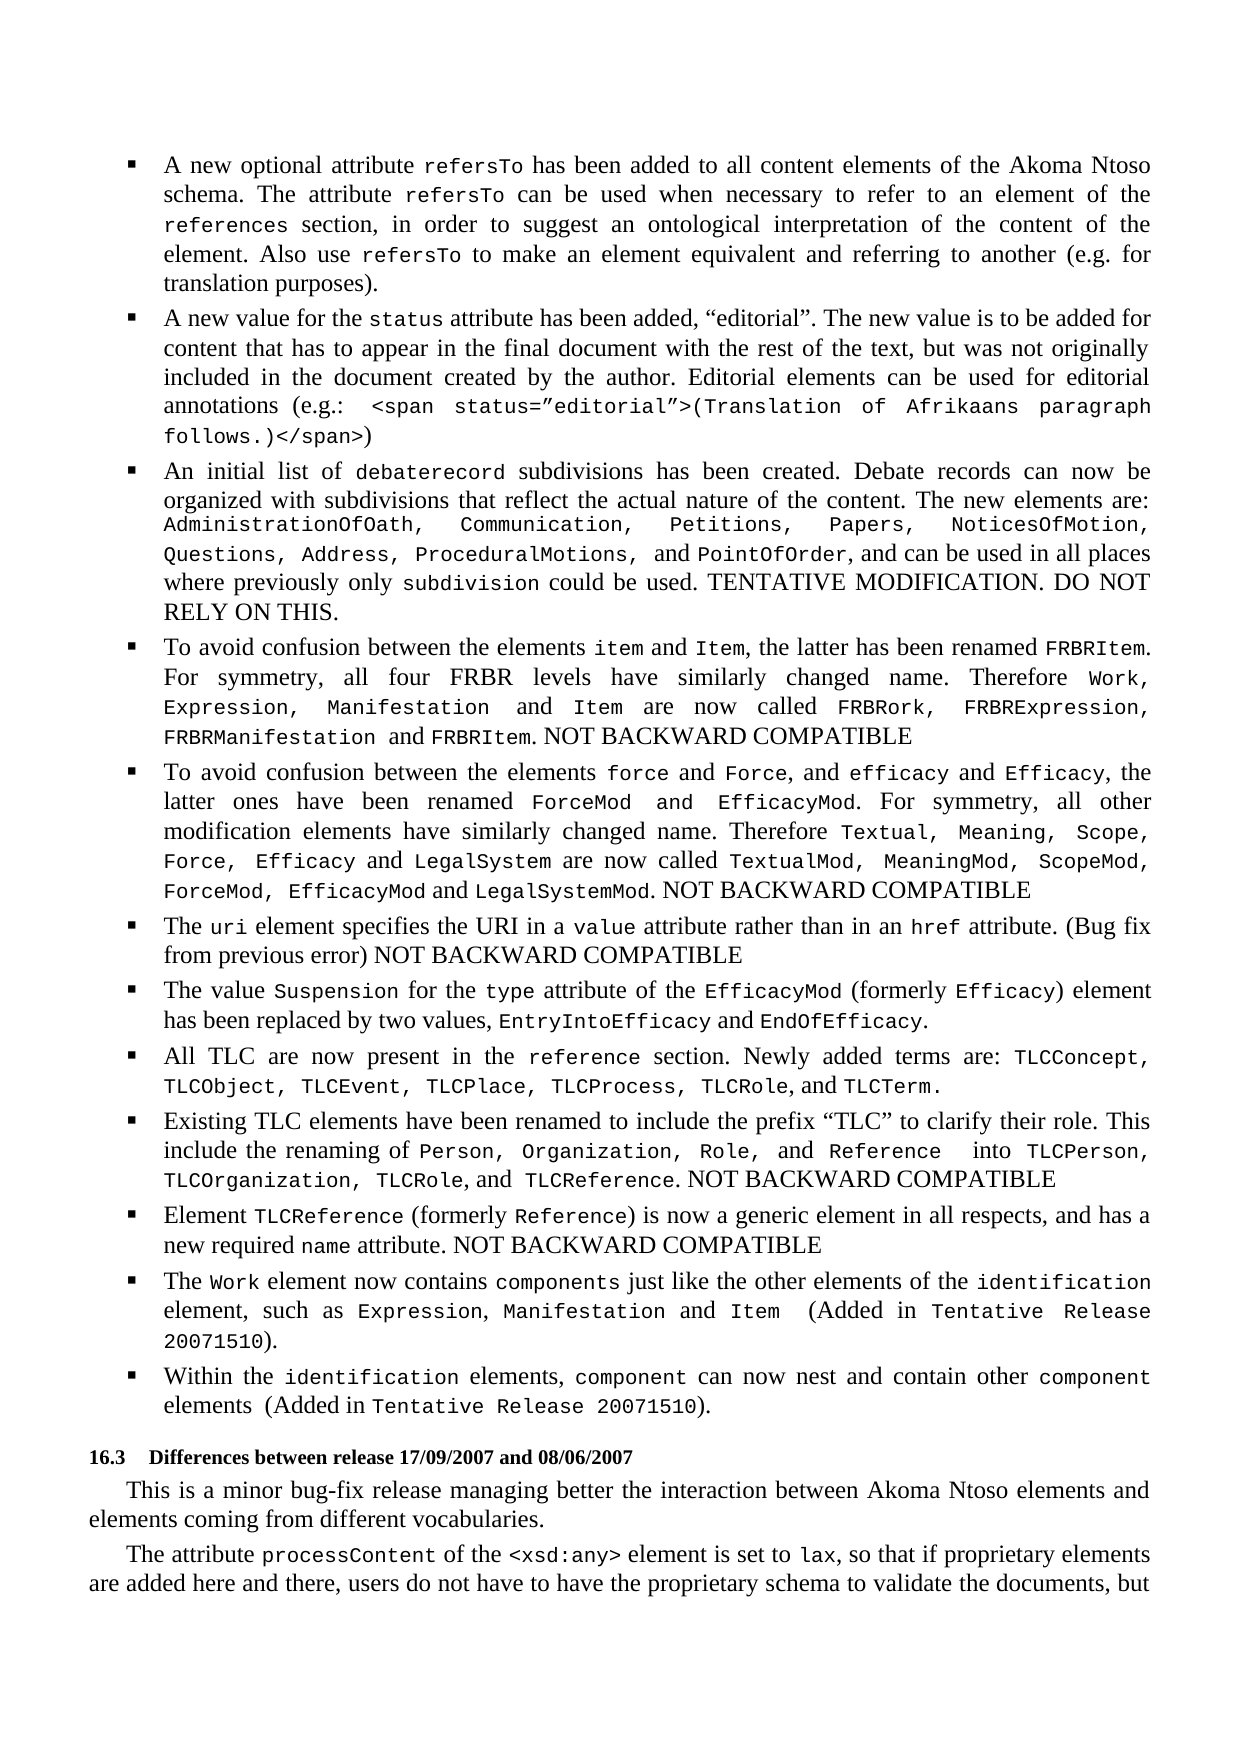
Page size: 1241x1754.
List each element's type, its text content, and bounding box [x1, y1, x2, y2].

list The uri element specifies the URI in a value attribute rather than in an href attribute. (Bug fix from previous error) NOT BACKWARD COMPATIBLE [126, 911, 1151, 969]
text This is a minor bug-fix release managing better the interaction between Akoma Ntoso elements and elements coming from different vocabularies. [89, 1475, 1151, 1533]
list To avoid confusion between the elements item and Item, the latter has been renamed FRBRItem. For symmetry, all four FRBR levels have similarly changed name. Therefore Work, Expression, Manifestation and Item are now called FRBRork, FRBRExpression, FRBRManifestation and FRBRItem. NOT BACKWARD COMPATIBLE [126, 632, 1151, 750]
subtitle Differences between release 17/09/2007 and 08/06/2007 [89, 1445, 1151, 1469]
list The Work element now contains components just like the other elements of the identification element, such as Expression, Manifestation and Item (Added in Tentative Release 20071510). [126, 1266, 1151, 1354]
list A new optional attribute refersTo has been added to all content elements of the Akoma Ntoso schema. The attribute refersTo can be used when necessary to refer to an element of the references section, in order to suggest an ontological interpretation of the content of the element. Also use refersTo to make an element equivalent and referring to another (e.g. for translation purposes). [126, 150, 1151, 297]
text The attribute processContent of the <xsd:any> element is set to lax, so that if proprietary elements are added here and there, users do not have to have the proprietary schema to validate the documents, but [89, 1539, 1151, 1597]
list Within the identification elements, component can now nest and contain other component elements (Added in Tentative Release 20071510). [126, 1361, 1151, 1420]
list Existing TLC elements have been renamed to include the prefix “TLC” to clarify their role. This include the renaming of Person, Organization, Role, and Reference into TLCPerson, TLCOrganization, TLCRole, and TLCReference. NOT BACKWARD COMPATIBLE [126, 1106, 1151, 1194]
list Element TLCReference (formerly Reference) is now a generic element in all respects, and has a new required name attribute. NOT BACKWARD COMPATIBLE [126, 1200, 1151, 1259]
list A new value for the status attribute has been added, “editorial”. The new value is to be added for content that has to appear in the final document with the rest of the text, but was not originally included in the document created by the author. Editorial elements can be used for editorial annotations (e.g.: <span status=”editorial”>(Translation of Afrikaans paragraph follows.)</span>) [126, 303, 1151, 449]
list An initial list of debaterecord subdivisions has been created. Debate records can now be organized with subdivisions that reflect the actual nature of the content. The new elements are: AdministrationOfOath, Communication, Petitions, Papers, NoticesOfMotion, Questions, Address, ProceduralMotions, and PointOfOrder, and can be used in all places where previously only subdivision could be used. TENTATIVE MODIFICATION. DO NOT RELY ON THIS. [126, 456, 1151, 626]
list All TLC are now present in the reference section. Newly added terms are: TLCConcept, TLCObject, TLCEvent, TLCPlace, TLCProcess, TLCRole, and TLCTerm. [126, 1041, 1151, 1100]
list The value Suspension for the type attribute of the EfficacyMod (formerly Efficacy) element has been replaced by two values, EntryIntoEfficacy and EndOfEfficacy. [126, 975, 1151, 1034]
list To avoid confusion between the elements force and Force, and efficacy and Efficacy, the latter ones have been renamed ForceMod and EfficacyMod. For symmetry, all other modification elements have similarly changed name. Therefore Textual, Meaning, Scope, Force, Efficacy and LegalSystem are now called TextualMod, MeaningMod, ScopeMod, ForceMod, EfficacyMod and LegalSystemMod. NOT BACKWARD COMPATIBLE [126, 757, 1151, 904]
